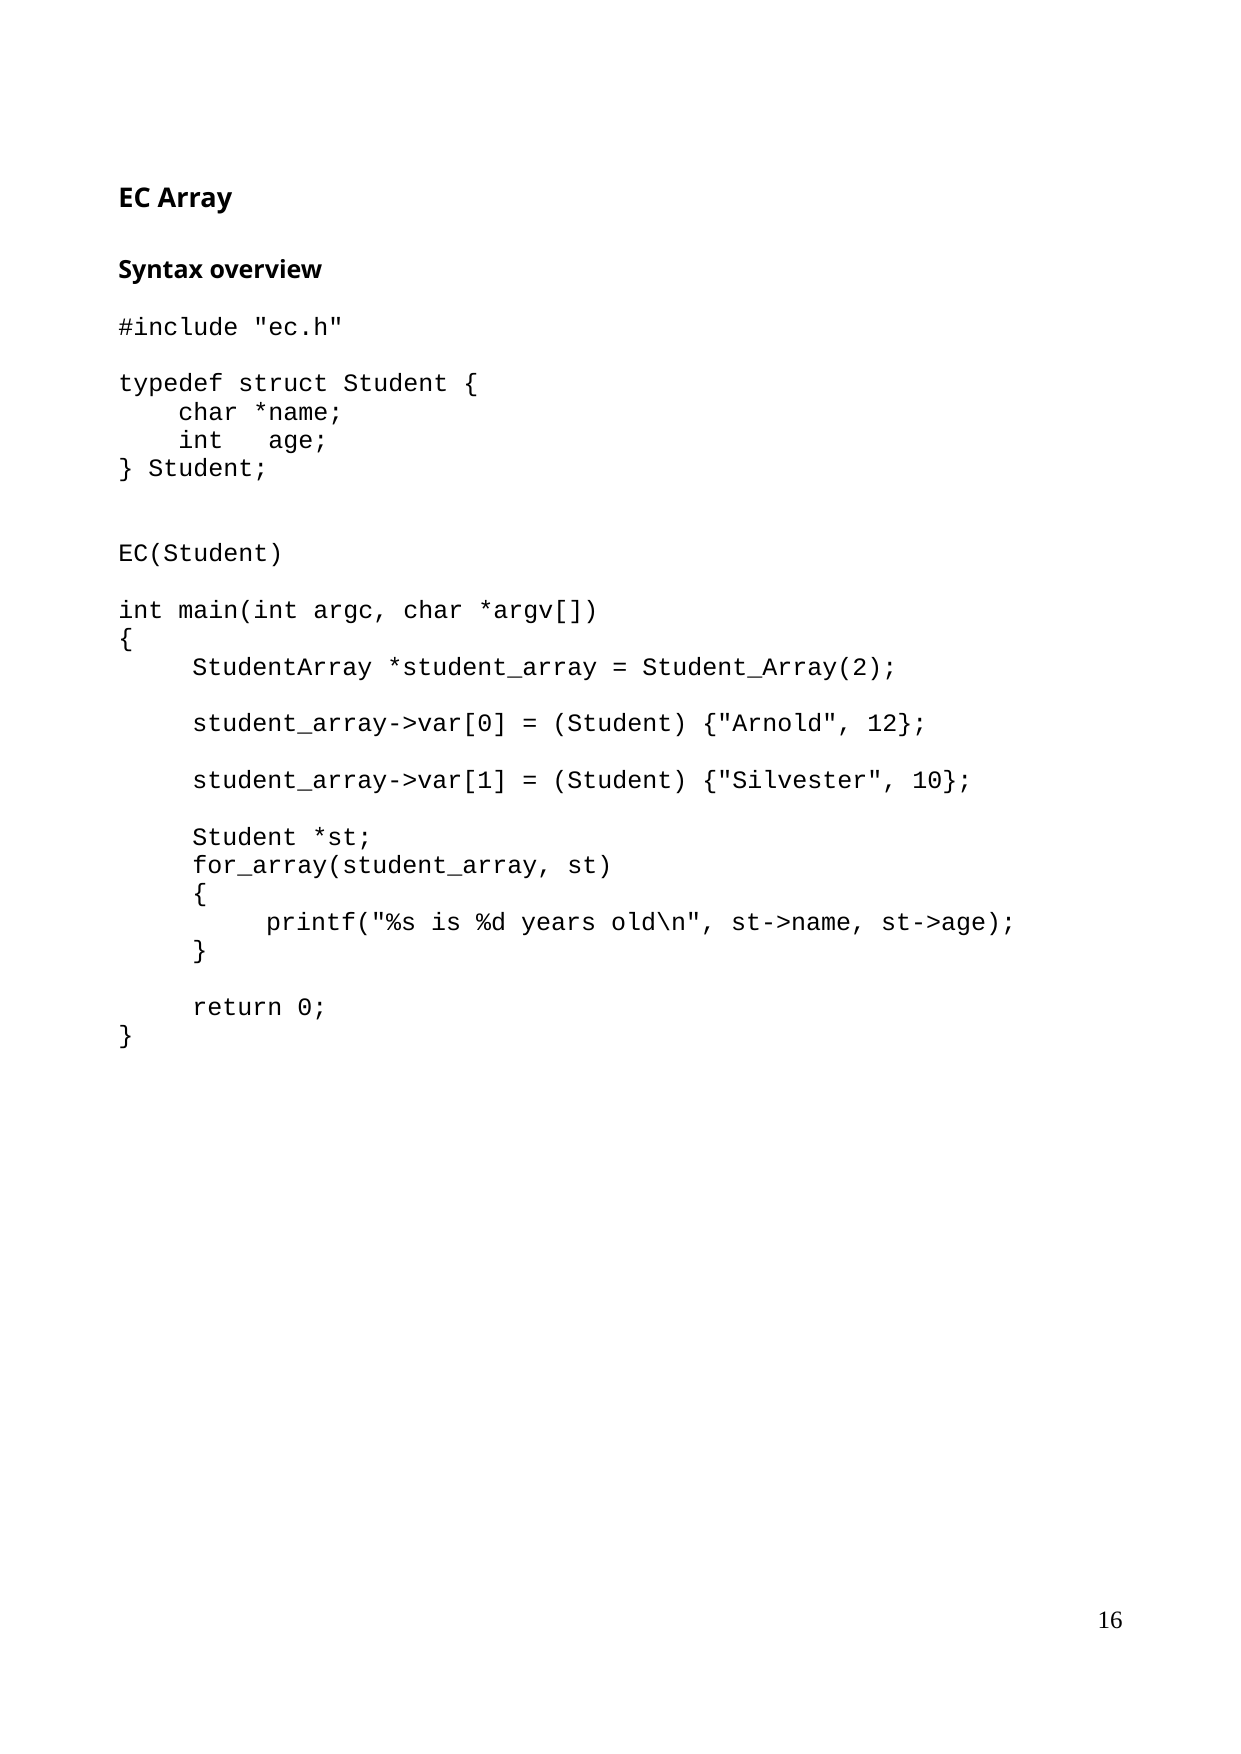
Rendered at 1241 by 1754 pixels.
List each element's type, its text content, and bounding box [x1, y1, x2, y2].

text return 0; [118, 994, 1122, 1023]
text student_array->var[0] = (Student) {"Arnold", 12}; [118, 711, 1122, 739]
text for_array(student_array, st) [118, 853, 1122, 881]
text } Student; [118, 456, 1122, 484]
text printf("%s is %d years old\n", st->name, st->age); [118, 909, 1122, 938]
text { [118, 881, 1122, 909]
text int age; [118, 428, 1122, 456]
text #include "ec.h" [118, 314, 1122, 343]
text StudentArray *student_array = Student_Array(2); [118, 654, 1122, 683]
text } [118, 938, 1122, 966]
text { [118, 626, 1122, 654]
text Syntax overview [118, 252, 1122, 286]
text typedef struct Student { [118, 371, 1122, 399]
text student_array->var[1] = (Student) {"Silvester", 10}; [118, 768, 1122, 796]
text int main(int argc, char *argv[]) [118, 598, 1122, 626]
text char *name; [118, 399, 1122, 428]
text } [118, 1023, 1122, 1051]
text EC(Student) [118, 541, 1122, 569]
text EC Array [118, 178, 1122, 215]
text Student *st; [118, 824, 1122, 853]
